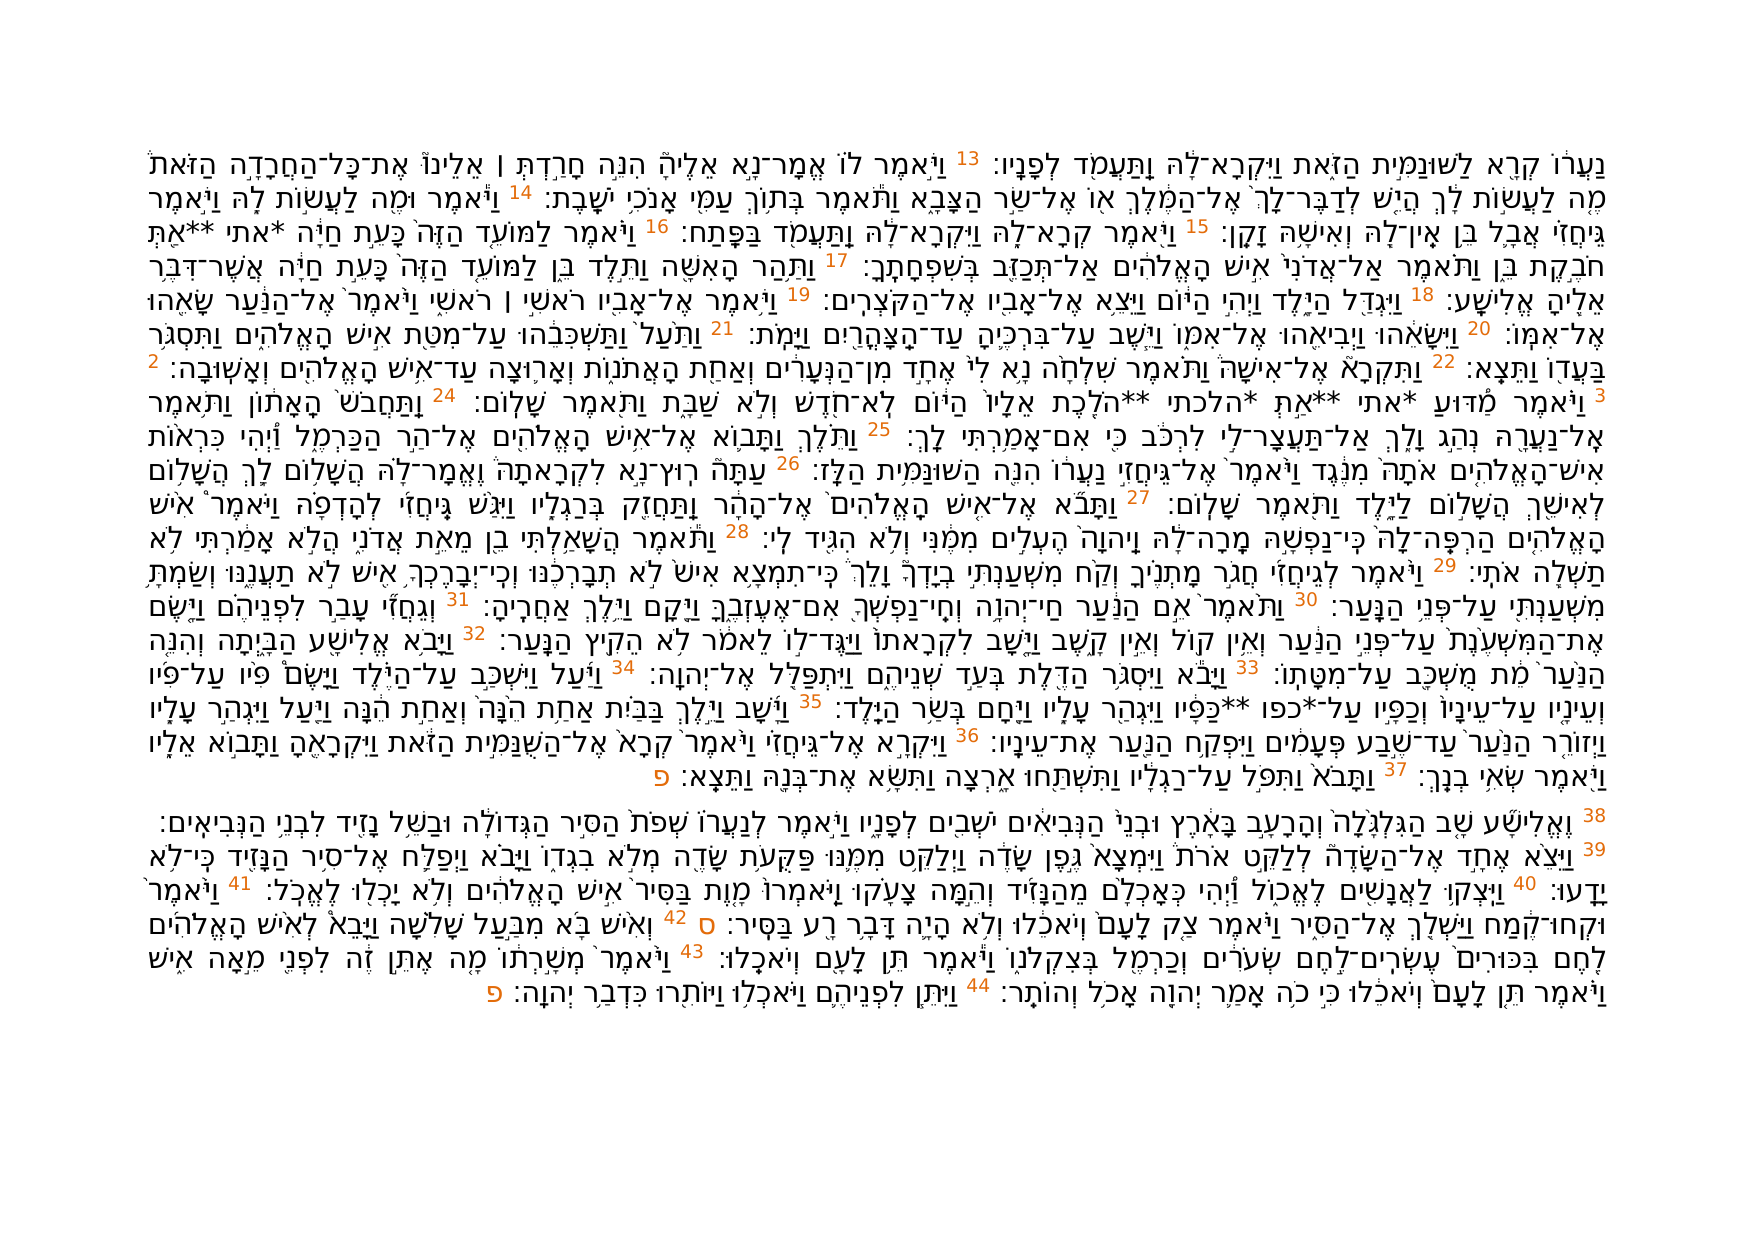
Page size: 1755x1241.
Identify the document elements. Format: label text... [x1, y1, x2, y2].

text 38 וֶאֱלִישָׁ֞ע שָׁ֤ב הַגִּלְגָּ֙לָה֙ וְהָרָעָ֣ב בָּאָ֔רֶץ וּבְנֵי֙ הַנְּבִיאִ֔ים יֹשְׁבִ֖ים לְפָנָ֑יו וַיֹּ֣אמֶר לְנַעֲר֗וֹ שְׁפֹת֙ הַסִּ֣יר הַגְּדוֹלָ֔ה וּבַשֵּׁ֥ל נָזִ֖יד לִבְנֵ֥י הַנְּבִיאִֽים׃ ‬‬‬39 וַיֵּצֵ֨א אֶחָ֣ד אֶל־הַשָּׂדֶה֮ לְלַקֵּ֣ט אֹרֹת֒ וַיִּמְצָא֙ גֶּ֣פֶן שָׂדֶ֔ה וַיְלַקֵּ֥ט מִמֶּ֛נּוּ פַּקֻּעֹ֥ת שָׂדֶ֖ה מְלֹ֣א בִגְד֑וֹ וַיָּבֹ֗א וַיְפַלַּ֛ח אֶל־סִ֥יר הַנָּזִ֖יד כִּֽי־לֹ֥א יָדָֽעוּ׃ ‬‬‬40 וַיִּֽצְק֥וּ לַאֲנָשִׁ֖ים לֶאֱכ֑וֹל וַ֠יְהִי כְּאָכְלָ֨ם מֵהַנָּזִ֜יד וְהֵ֣מָּה צָעָ֗קוּ וַיֹּֽאמְרוּ֙ מָ֤וֶת בַּסִּיר֙ אִ֣ישׁ הָאֱלֹהִ֔ים וְלֹ֥א יָכְל֖וּ לֶאֱכֹֽל׃ ‬‬‬41 וַיֹּ֙אמֶר֙ וּקְחוּ־קֶ֔מַח וַיַּשְׁלֵ֖ךְ אֶל־הַסִּ֑יר וַיֹּ֗אמֶר צַ֤ק לָעָם֙ וְיֹאכֵ֔לוּ וְלֹ֥א הָיָ֛ה דָּבָ֥ר רָ֖ע בַּסִּֽיר׃ ס ‬‬‬42 וְאִ֨ישׁ בָּ֜א מִבַּ֣עַל שָׁלִ֗שָׁה וַיָּבֵא֩ לְאִ֨ישׁ הָאֱלֹהִ֜ים לֶ֤חֶם בִּכּוּרִים֙ עֶשְׂרִֽים־לֶ֣חֶם שְׂעֹרִ֔ים וְכַרְמֶ֖ל בְּצִקְלֹנ֑וֹ וַיֹּ֕אמֶר תֵּ֥ן לָעָ֖ם וְיֹאכֵֽלוּ׃ ‬‬‬43 וַיֹּ֙אמֶר֙ מְשָׁ֣רְת֔וֹ מָ֚ה אֶתֵּ֣ן זֶ֔ה לִפְנֵ֖י מֵ֣אָה אִ֑ישׁ וַיֹּ֗אמֶר תֵּ֤ן לָעָם֙ וְיֹאכֵ֔לוּ כִּ֣י כֹ֥ה אָמַ֛ר יְהוָ֖ה אָכֹ֥ל וְהוֹתֵֽר׃ ‬‬‬44 וַיִּתֵּ֧ן לִפְנֵיהֶ֛ם וַיֹּאכְל֥וּ וַיּוֹתִ֖רוּ כִּדְבַ֥ר יְהוָֽה׃ פ ‬‬‬‬‬‬‬‬‬‬ [148, 805, 1606, 1009]
text 8 וַיְהִ֨י הַיּ֜וֹם וַיַּעֲבֹ֧ר אֱלִישָׁ֣ע אֶל־שׁוּנֵ֗ם וְשָׁם֙ אִשָּׁ֣ה גְדוֹלָ֔ה וַתַּחֲזֶק־בּ֖וֹ לֶאֱכָל־לָ֑חֶם וַֽיְהִי֙ מִדֵּ֣י עָבְר֔וֹ יָסֻ֥ר שָׁ֖מָּה לֶאֱכָל־לָֽחֶם׃ ‬‬‬9 וַתֹּ֙אמֶר֙ אֶל־אִישָׁ֔הּ הִנֵּה־נָ֣א יָדַ֔עְתִּי כִּ֛י אִ֥ישׁ אֱלֹהִ֖ים קָד֣וֹשׁ ה֑וּא עֹבֵ֥ר עָלֵ֖ינוּ תָּמִֽיד׃ ‬‬‬10 נַֽעֲשֶׂה־נָּ֤א עֲלִיַּת־קִיר֙ קְטַנָּ֔ה וְנָשִׂ֨ים ל֥וֹ שָׁ֛ם מִטָּ֥ה וְשֻׁלְחָ֖ן וְכִסֵּ֣א וּמְנוֹרָ֑ה וְהָיָ֛ה בְּבֹא֥וֹ אֵלֵ֖ינוּ יָס֥וּר שָֽׁמָּה׃ ‬‬‬11 וַיְהִ֥י הַיּ֖וֹם וַיָּ֣בֹא שָׁ֑מָּה וַיָּ֥סַר אֶל־הָעֲלִיָּ֖ה וַיִּשְׁכַּב־שָֽׁמָּה׃ ‬‬‬12 וַיֹּ֙אמֶר֙ אֶל־גֵּחֲזִ֣י נַעֲר֔וֹ קְרָ֖א לַשּׁוּנַמִּ֣ית הַזֹּ֑את וַיִּקְרָא־לָ֔הּ וַֽתַּעֲמֹ֖ד לְפָנָֽיו׃ ‬‬‬13 וַיֹּ֣אמֶר ל֗וֹ אֱמָר־נָ֣א אֵלֶיהָ֮ הִנֵּ֣ה חָרַ֣דְתְּ ׀ אֵלֵינוּ֮ אֶת־כָּל־הַחֲרָדָ֣ה הַזֹּאת֒ מֶ֚ה לַעֲשׂ֣וֹת לָ֔ךְ הֲיֵ֤שׁ לְדַבֶּר־לָךְ֙ אֶל־הַמֶּ֔לֶךְ א֖וֹ אֶל־שַׂ֣ר הַצָּבָ֑א וַתֹּ֕אמֶר בְּת֥וֹךְ עַמִּ֖י אָנֹכִ֥י יֹשָֽׁבֶת׃ ‬‬‬14 וַיֹּ֕אמֶר וּמֶ֖ה לַעֲשׂ֣וֹת לָ֑הּ וַיֹּ֣אמֶר גֵּיחֲזִ֗י אֲבָ֛ל בֵּ֥ן אֵֽין־לָ֖הּ וְאִישָׁ֥הּ זָקֵֽן׃ ‬‬‬15 וַיֹּ֖אמֶר קְרָא־לָ֑הּ וַיִּקְרָא־לָ֔הּ וַֽתַּעֲמֹ֖ד בַּפָּֽתַח׃ ‬‬‬16 וַיֹּ֗אמֶר לַמּוֹעֵ֤ד הַזֶּה֙ כָּעֵ֣ת חַיָּ֔ה *אתי **אַ֖תְּ חֹבֶ֣קֶת בֵּ֑ן וַתֹּ֗אמֶר אַל־אֲדֹנִי֙ אִ֣ישׁ הָאֱלֹהִ֔ים אַל־תְּכַזֵּ֖ב בְּשִׁפְחָתֶֽךָ׃ ‬‬‬17 וַתַּ֥הַר הָאִשָּׁ֖ה וַתֵּ֣לֶד בֵּ֑ן לַמּוֹעֵ֤ד הַזֶּה֙ כָּעֵ֣ת חַיָּ֔ה אֲשֶׁר־דִּבֶּ֥ר אֵלֶ֖יהָ אֱלִישָֽׁע׃ ‬‬‬18 וַיִּגְדַּ֖ל הַיָּ֑לֶד וַיְהִ֣י הַיּ֔וֹם וַיֵּצֵ֥א אֶל־אָבִ֖יו אֶל־הַקֹּצְרִֽים׃ ‬‬‬19 וַיֹּ֥אמֶר אֶל־אָבִ֖יו רֹאשִׁ֣י ׀ רֹאשִׁ֑י וַיֹּ֙אמֶר֙ אֶל־הַנַּ֔עַר שָׂאֵ֖הוּ אֶל־אִמּֽוֹ׃ ‬‬‬20 וַיִּשָּׂאֵ֔הוּ וַיְבִיאֵ֖הוּ אֶל־אִמּ֑וֹ וַיֵּ֧שֶׁב עַל־בִּרְכֶּ֛יהָ עַד־הַֽצָּהֳרַ֖יִם וַיָּמֹֽת׃ ‬‬‬21 וַתַּ֙עַל֙ וַתַּשְׁכִּבֵ֔הוּ עַל־מִטַּ֖ת אִ֣ישׁ הָאֱלֹהִ֑ים וַתִּסְגֹּ֥ר בַּעֲד֖וֹ וַתֵּצֵֽא׃ ‬‬‬22 וַתִּקְרָא֮ אֶל־אִישָׁהּ֒ וַתֹּ֗אמֶר שִׁלְחָ֨ה נָ֥א לִי֙ אֶחָ֣ד מִן־הַנְּעָרִ֔ים וְאַחַ֖ת הָאֲתֹנ֑וֹת וְאָר֛וּצָה עַד־אִ֥ישׁ הָאֱלֹהִ֖ים וְאָשֽׁוּבָה׃ ‬‬‬23 וַיֹּ֗אמֶר מַ֠דּוּעַ *אתי **אַ֣תְּ *הלכתי **הֹלֶ֤כֶת אֵלָיו֙ הַיּ֔וֹם לֹֽא־חֹ֖דֶשׁ וְלֹ֣א שַׁבָּ֑ת וַתֹּ֖אמֶר שָׁלֽוֹם׃ ‬‬‬24 וַֽתַּחֲבֹשׁ֙ הָֽאָת֔וֹן וַתֹּ֥אמֶר אֶֽל־נַעֲרָ֖הּ נְהַ֣ג וָלֵ֑ךְ אַל־תַּעֲצָר־לִ֣י לִרְכֹּ֔ב כִּ֖י אִם־אָמַ֥רְתִּי לָֽךְ׃ ‬‬‬25 וַתֵּ֗לֶךְ וַתָּב֛וֹא אֶל־אִ֥ישׁ הָאֱלֹהִ֖ים אֶל־הַ֣ר הַכַּרְמֶ֑ל וַ֠יְהִי כִּרְא֨וֹת אִישׁ־הָאֱלֹהִ֤ים אֹתָהּ֙ מִנֶּ֔גֶד וַיֹּ֙אמֶר֙ אֶל־גֵּיחֲזִ֣י נַעֲר֔וֹ הִנֵּ֖ה הַשׁוּנַּמִּ֥ית הַלָּֽז׃ ‬‬‬26 עַתָּה֮ רֽוּץ־נָ֣א לִקְרָאתָהּ֒ וֶאֱמָר־לָ֗הּ הֲשָׁל֥וֹם לָ֛ךְ הֲשָׁל֥וֹם לְאִישֵׁ֖ךְ הֲשָׁל֣וֹם לַיָּ֑לֶד וַתֹּ֖אמֶר שָׁלֽוֹם׃ ‬‬‬27 וַתָּבֹ֞א אֶל־אִ֤ישׁ הָֽאֱלֹהִים֙ אֶל־הָהָ֔ר וַֽתַּחֲזֵ֖ק בְּרַגְלָ֑יו וַיִּגַּ֨שׁ גֵּֽיחֲזִ֜י לְהָדְפָ֗הּ וַיֹּאמֶר֩ אִ֨ישׁ הָאֱלֹהִ֤ים הַרְפֵּֽה־לָהּ֙ כִּֽי־נַפְשָׁ֣הּ מָֽרָה־לָ֔הּ וַֽיהוָה֙ הֶעְלִ֣ים מִמֶּ֔נִּי וְלֹ֥א הִגִּ֖יד לִֽי׃ ‬‬‬28 וַתֹּ֕אמֶר הֲשָׁאַ֥לְתִּי בֵ֖ן מֵאֵ֣ת אֲדֹנִ֑י הֲלֹ֣א אָמַ֔רְתִּי לֹ֥א תַשְׁלֶ֖ה אֹתִֽי׃ ‬‬‬29 וַיֹּ֨אמֶר לְגֵיחֲזִ֜י חֲגֹ֣ר מָתְנֶ֗יךָ וְקַ֨ח מִשְׁעַנְתִּ֣י בְיָדְךָ֮ וָלֵךְ֒ כִּֽי־תִמְצָ֥א אִישׁ֙ לֹ֣א תְבָרְכֶ֔נּוּ וְכִֽי־יְבָרֶכְךָ֥ אִ֖ישׁ לֹ֣א תַעֲנֶ֑נּוּ וְשַׂמְתָּ֥ מִשְׁעַנְתִּ֖י עַל־פְּנֵ֥י הַנָּֽעַר׃ ‬‬‬30 וַתֹּ֙אמֶר֙ אֵ֣ם הַנַּ֔עַר חַי־יְהוָ֥ה וְחֵֽי־נַפְשְׁךָ֖ אִם־אֶעֶזְבֶ֑ךָּ וַיָּ֖קָם וַיֵּ֥לֶךְ אַחֲרֶֽיהָ׃ ‬‬‬31 וְגֵחֲזִ֞י עָבַ֣ר לִפְנֵיהֶ֗ם וַיָּ֤שֶׂם אֶת־הַמִּשְׁעֶ֙נֶת֙ עַל־פְּנֵ֣י הַנַּ֔עַר וְאֵ֥ין ק֖וֹל וְאֵ֣ין קָ֑שֶׁב וַיָּ֤שָׁב לִקְרָאתוֹ֙ וַיַּגֶּד־ל֣וֹ לֵאמֹ֔ר לֹ֥א הֵקִ֖יץ הַנָּֽעַר׃ ‬‬‬32 וַיָּבֹ֥א אֱלִישָׁ֖ע הַבָּ֑יְתָה וְהִנֵּ֤ה הַנַּ֙עַר֙ מֵ֔ת מֻשְׁכָּ֖ב עַל־מִטָּתֽוֹ׃ ‬‬‬33 וַיָּבֹ֕א וַיִּסְגֹּ֥ר הַדֶּ֖לֶת בְּעַ֣ד שְׁנֵיהֶ֑ם וַיִּתְפַּלֵּ֖ל אֶל־יְהוָֽה׃ ‬‬‬34 וַיַּ֜עַל וַיִּשְׁכַּ֣ב עַל־הַיֶּ֗לֶד וַיָּשֶׂם֩ פִּ֨יו עַל־פִּ֜יו וְעֵינָ֤יו עַל־עֵינָיו֙ וְכַפָּ֣יו עַל־*כפו **כַּפָּ֔יו וַיִּגְהַ֖ר עָלָ֑יו וַיָּ֖חָם בְּשַׂ֥ר הַיָּֽלֶד׃ ‬‬‬35 וַיָּ֜שָׁב וַיֵּ֣לֶךְ בַּבַּ֗יִת אַחַ֥ת הֵ֙נָּה֙ וְאַחַ֣ת הֵ֔נָּה וַיַּ֖עַל וַיִּגְהַ֣ר עָלָ֑יו וַיְזוֹרֵ֤ר הַנַּ֙עַר֙ עַד־שֶׁ֣בַע פְּעָמִ֔ים וַיִּפְקַ֥ח הַנַּ֖עַר אֶת־עֵינָֽיו׃ ‬‬‬36 וַיִּקְרָ֣א אֶל־גֵּיחֲזִ֗י וַיֹּ֙אמֶר֙ קְרָא֙ אֶל־הַשֻּׁנַּמִּ֣ית הַזֹּ֔את וַיִּקְרָאֶ֖הָ וַתָּב֣וֹא אֵלָ֑יו וַיֹּ֖אמֶר שְׂאִ֥י בְנֵֽךְ׃ ‬‬‬37 וַתָּבֹא֙ וַתִּפֹּ֣ל עַל־רַגְלָ֔יו וַתִּשְׁתַּ֖חוּ אָ֑רְצָה וַתִּשָּׂ֥א אֶת־בְּנָ֖הּ וַתֵּצֵֽא׃ פ ‬‬‬‬‬‬‬‬‬‬‬‬‬‬‬‬‬‬‬‬‬‬‬‬‬‬‬‬‬‬‬‬‬ [148, 148, 1606, 793]
